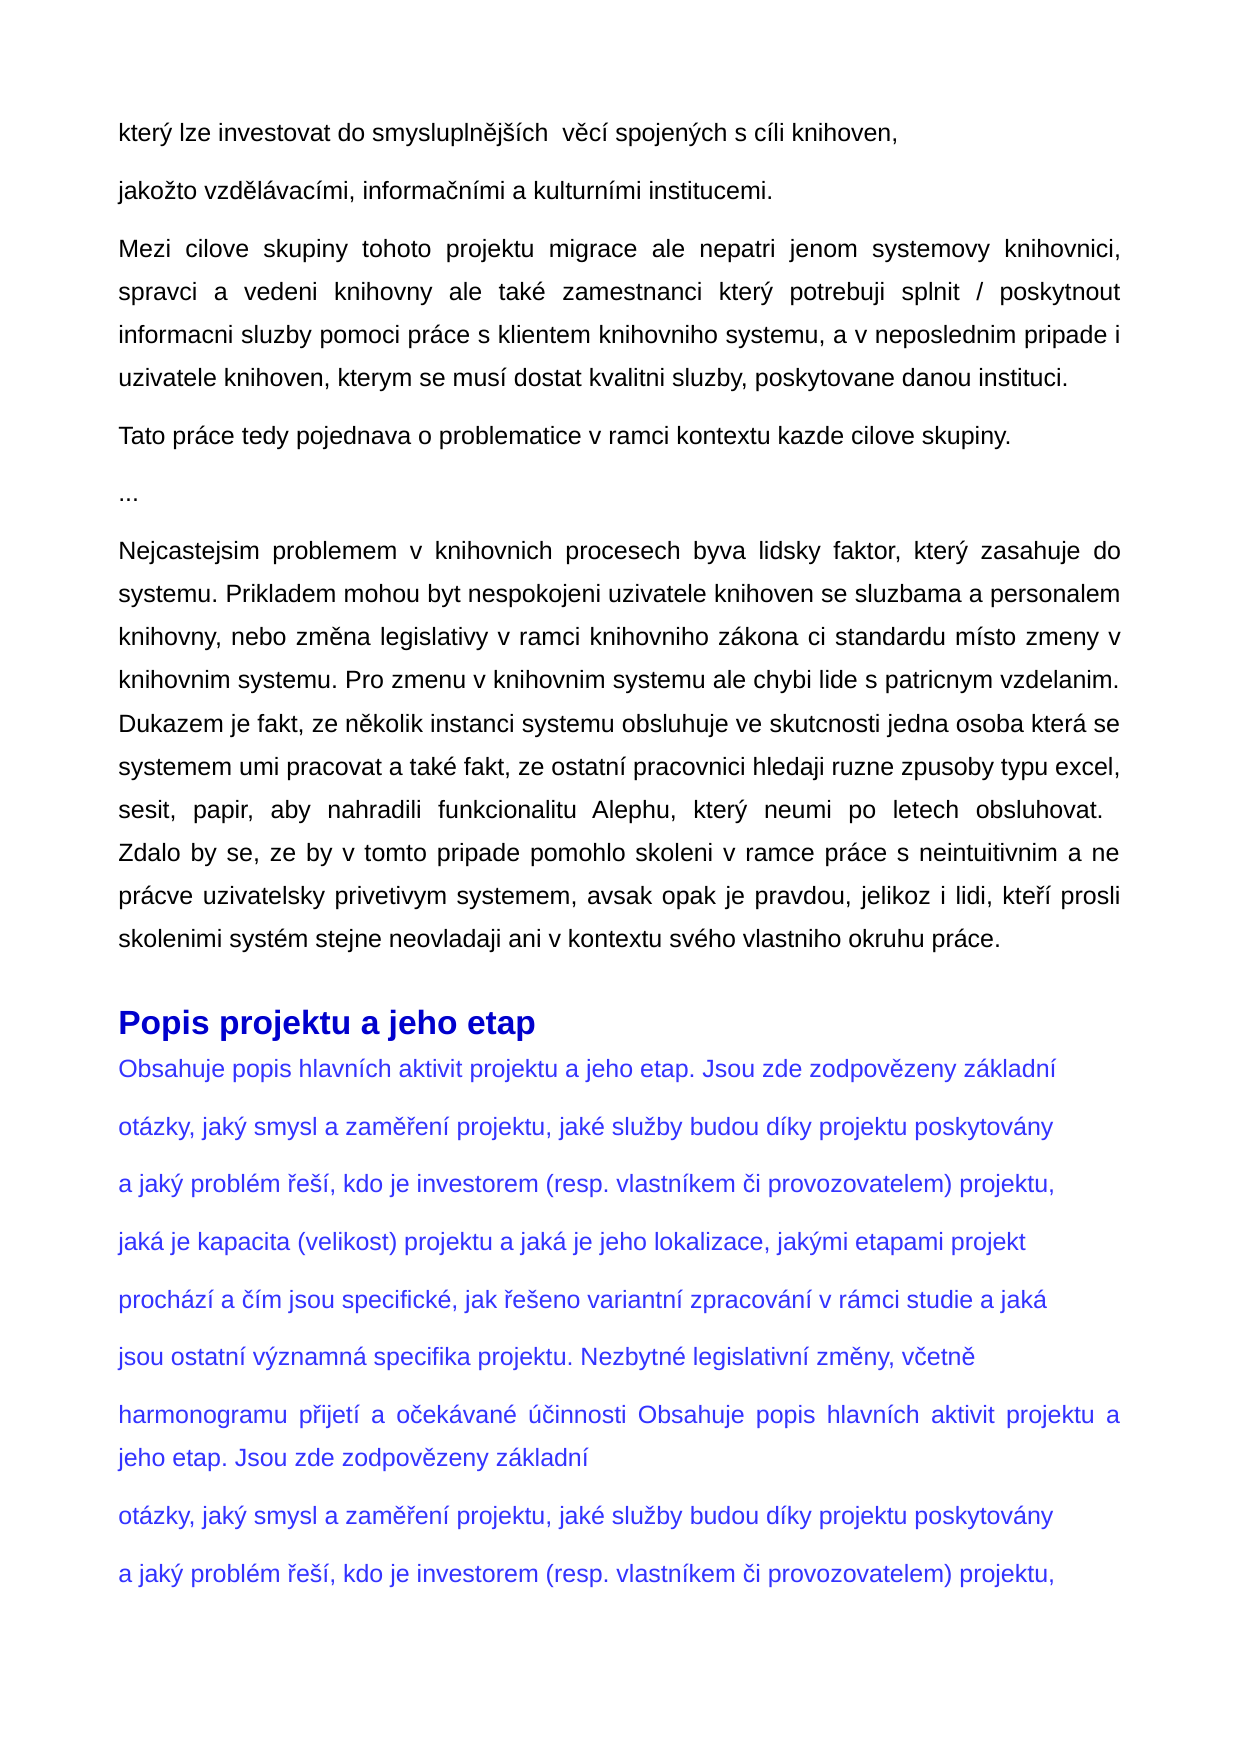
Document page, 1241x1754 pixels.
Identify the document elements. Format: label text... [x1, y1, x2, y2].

text otázky, jaký smysl a zaměření projektu, jaké služby budou díky projektu poskytovány [118, 1112, 1122, 1140]
text harmonogramu přijetí a očekávané účinnosti Obsahuje popis hlavních aktivit projektu a jeho etap. Jsou zde zodpovězeny základní [118, 1400, 1122, 1472]
subtitle Popis projektu a jeho etap [118, 1003, 1122, 1041]
text ... [118, 478, 1122, 507]
text prochází a čím jsou specifické, jak řešeno variantní zpracování v rámci studie a jaká [118, 1285, 1122, 1313]
text a jaký problém řeší, kdo je investorem (resp. vlastníkem či provozovatelem) projektu, [118, 1559, 1122, 1587]
text otázky, jaký smysl a zaměření projektu, jaké služby budou díky projektu poskytovány [118, 1501, 1122, 1530]
text a jaký problém řeší, kdo je investorem (resp. vlastníkem či provozovatelem) projektu, [118, 1169, 1122, 1198]
text který lze investovat do smysluplnějších věcí spojených s cíli knihoven, [118, 118, 1122, 147]
text Tato práce tedy pojednava o problematice v ramci kontextu kazde cilove skupiny. [118, 421, 1122, 449]
text jakožto vzdělávacími, informačními a kulturními institucemi. [118, 176, 1122, 204]
text jaká je kapacita (velikost) projektu a jaká je jeho lokalizace, jakými etapami projekt [118, 1227, 1122, 1256]
text jsou ostatní významná specifika projektu. Nezbytné legislativní změny, včetně [118, 1342, 1122, 1371]
text Nejcastejsim problemem v knihovnich procesech byva lidsky faktor, který zasahuje do systemu. Prikladem mohou byt nespokojeni uzivatele knihoven se sluzbama a personalem knihovny, nebo změna legislativy v ramci knihovniho zákona ci standardu místo zmeny v knihovnim systemu. Pro zmenu v knihovnim systemu ale chybi lide s patricnym vzdelanim. Dukazem je fakt, ze několik instanci systemu obsluhuje ve skutcnosti jedna osoba která se systemem umi pracovat a také fakt, ze ostatní pracovnici hledaji ruzne zpusoby typu excel, sesit, papir, aby nahradili funkcionalitu Alephu, který neumi po letech obsluhovat. Zdalo by se, ze by v tomto pripade pomohlo skoleni v ramce práce s neintuitivnim a ne prácve uzivatelsky privetivym systemem, avsak opak je pravdou, jelikoz i lidi, kteří prosli skolenimi systém stejne neovladaji ani v kontextu svého vlastniho okruhu práce. [118, 536, 1122, 953]
text Mezi cilove skupiny tohoto projektu migrace ale nepatri jenom systemovy knihovnici, spravci a vedeni knihovny ale také zamestnanci který potrebuji splnit / poskytnout informacni sluzby pomoci práce s klientem knihovniho systemu, a v neposlednim pripade i uzivatele knihoven, kterym se musí dostat kvalitni sluzby, poskytovane danou instituci. [118, 233, 1122, 392]
text Obsahuje popis hlavních aktivit projektu a jeho etap. Jsou zde zodpovězeny základní [118, 1054, 1122, 1083]
